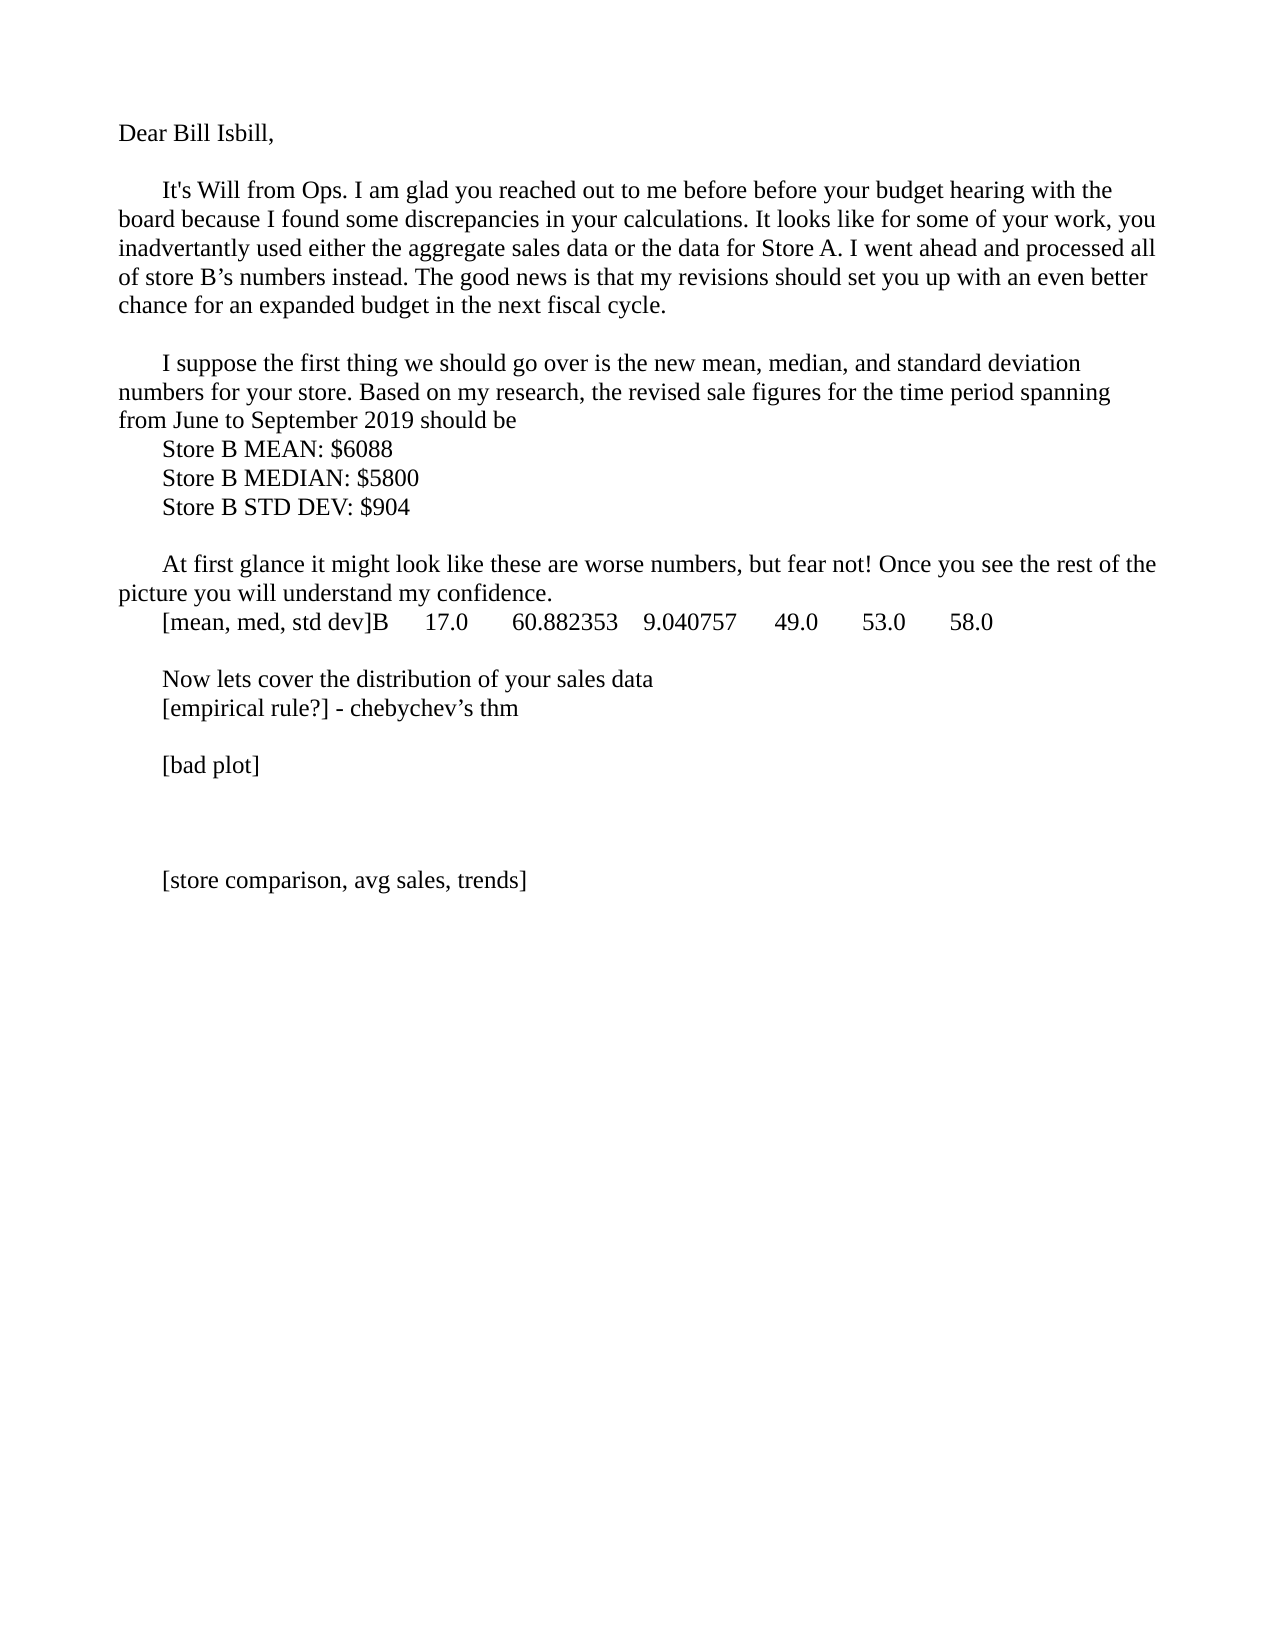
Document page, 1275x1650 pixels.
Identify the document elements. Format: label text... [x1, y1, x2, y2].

text [bad plot] [118, 751, 1157, 779]
text Store B MEDIAN: $5800 [118, 463, 1157, 492]
text Store B STD DEV: $904 [118, 492, 1157, 521]
text Now lets cover the distribution of your sales data [118, 664, 1157, 693]
text It's Will from Ops. I am glad you reached out to me before before your budget hearing with the board because I found some discrepancies in your calculations. It looks like for some of your work, you inadvertantly used either the aggregate sales data or the data for Store A. I went ahead and processed all of store B’s numbers instead. The good news is that my revisions should set you up with an even better chance for an expanded budget in the next fiscal cycle. [118, 176, 1157, 319]
text Store B MEAN: $6088 [118, 434, 1157, 463]
text [mean, med, std dev]B 17.0 60.882353 9.040757 49.0 53.0 58.0 [118, 607, 1157, 636]
text At first glance it might look like these are worse numbers, but fear not! Once you see the rest of the picture you will understand my confidence. [118, 549, 1157, 607]
text [empirical rule?] - chebychev’s thm [118, 693, 1157, 722]
text I suppose the first thing we should go over is the new mean, median, and standard deviation numbers for your store. Based on my research, the revised sale figures for the time period spanning from June to September 2019 should be [118, 348, 1157, 434]
text [store comparison, avg sales, trends] [118, 866, 1157, 894]
text Dear Bill Isbill, [118, 118, 1157, 147]
